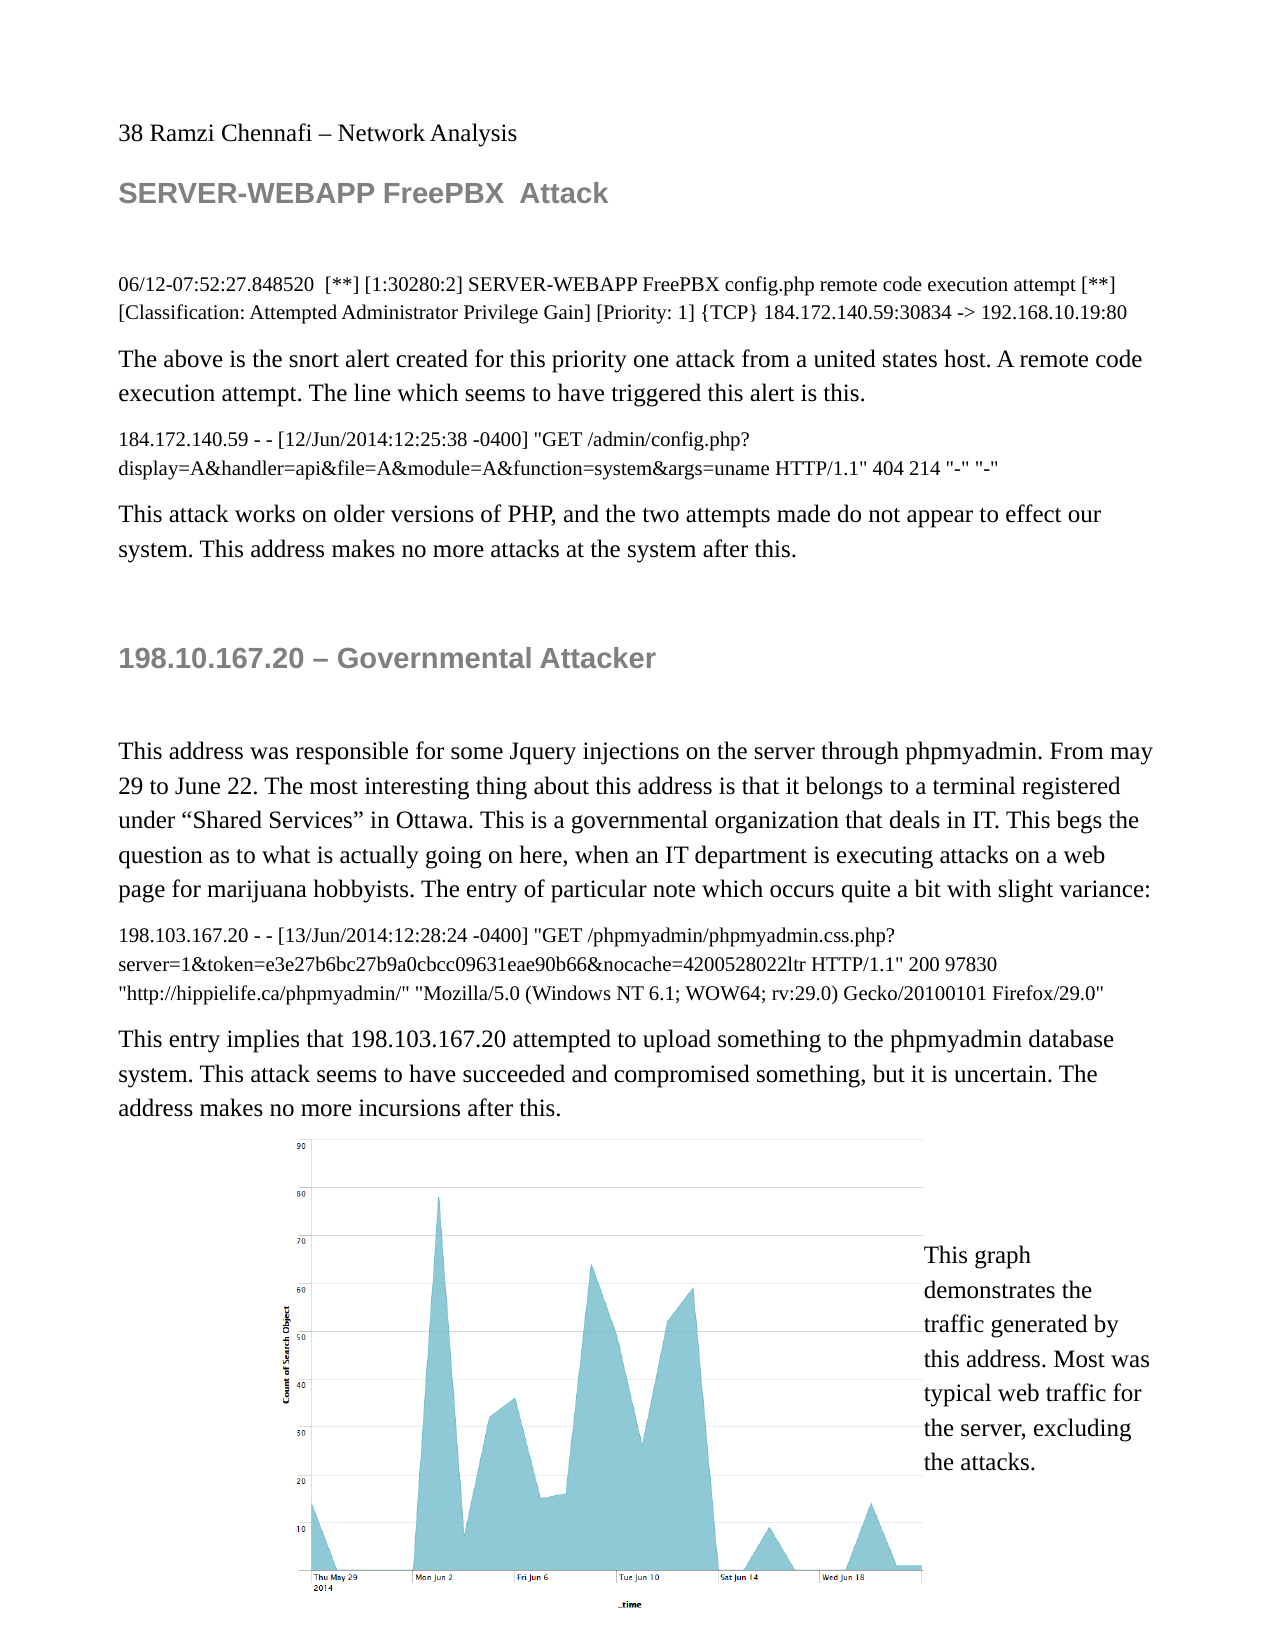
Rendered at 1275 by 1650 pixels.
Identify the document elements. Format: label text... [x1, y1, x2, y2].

picture [267, 1135, 924, 1617]
text This attack works on older versions of PHP, and the two attempts made do not appear to effect our system. This address makes no more attacks at the system after this. [118, 499, 1157, 563]
text 184.172.140.59 - - [12/Jun/2014:12:25:38 -0400] "GET /admin/config.php?display=A&handler=api&file=A&module=A&function=system&args=uname HTTP/1.1" 404 214 "-" "-" [118, 427, 1157, 480]
text This address was responsible for some Jquery injections on the server through phpmyadmin. From may 29 to June 22. The most interesting thing about this address is that it belongs to a terminal registered under “Shared Services” in Ottawa. This is a governmental organization that deals in IT. This begs the question as to what is actually going on here, when an IT department is executing attacks on a web page for marijuana hobbyists. The entry of particular note which occurs quite a bit with slight variance: [118, 736, 1157, 903]
text 06/12-07:52:27.848520 [**] [1:30280:2] SERVER-WEBAPP FreePBX config.php remote code execution attempt [**] [Classification: Attempted Administrator Privilege Gain] [Priority: 1] {TCP} 184.172.140.59:30834 -> 192.168.10.19:80 [118, 271, 1157, 324]
text [118, 1241, 267, 1476]
text This graph demonstrates the traffic generated by this address. Most was typical web traffic for the server, excluding the attacks. [924, 1241, 1157, 1476]
subtitle 198.10.167.20 – Governmental Attacker [118, 641, 1157, 675]
text The above is the snort alert created for this priority one attack from a united states host. A remote code execution attempt. The line which seems to have triggered this alert is this. [118, 344, 1157, 407]
text 198.103.167.20 - - [13/Jun/2014:12:28:24 -0400] "GET /phpmyadmin/phpmyadmin.css.php?server=1&token=e3e27b6bc27b9a0cbcc09631eae90b66&nocache=4200528022ltr HTTP/1.1" 200 97830 "http://hippielife.ca/phpmyadmin/" "Mozilla/5.0 (Windows NT 6.1; WOW64; rv:29.0) Gecko/20100101 Firefox/29.0" [118, 923, 1157, 1005]
subtitle SERVER-WEBAPP FreePBX Attack [118, 176, 1157, 210]
text This entry implies that 198.103.167.20 attempted to upload something to the phpmyadmin database system. This attack seems to have succeeded and compromised something, but it is uncertain. The address makes no more incursions after this. [118, 1024, 1157, 1122]
